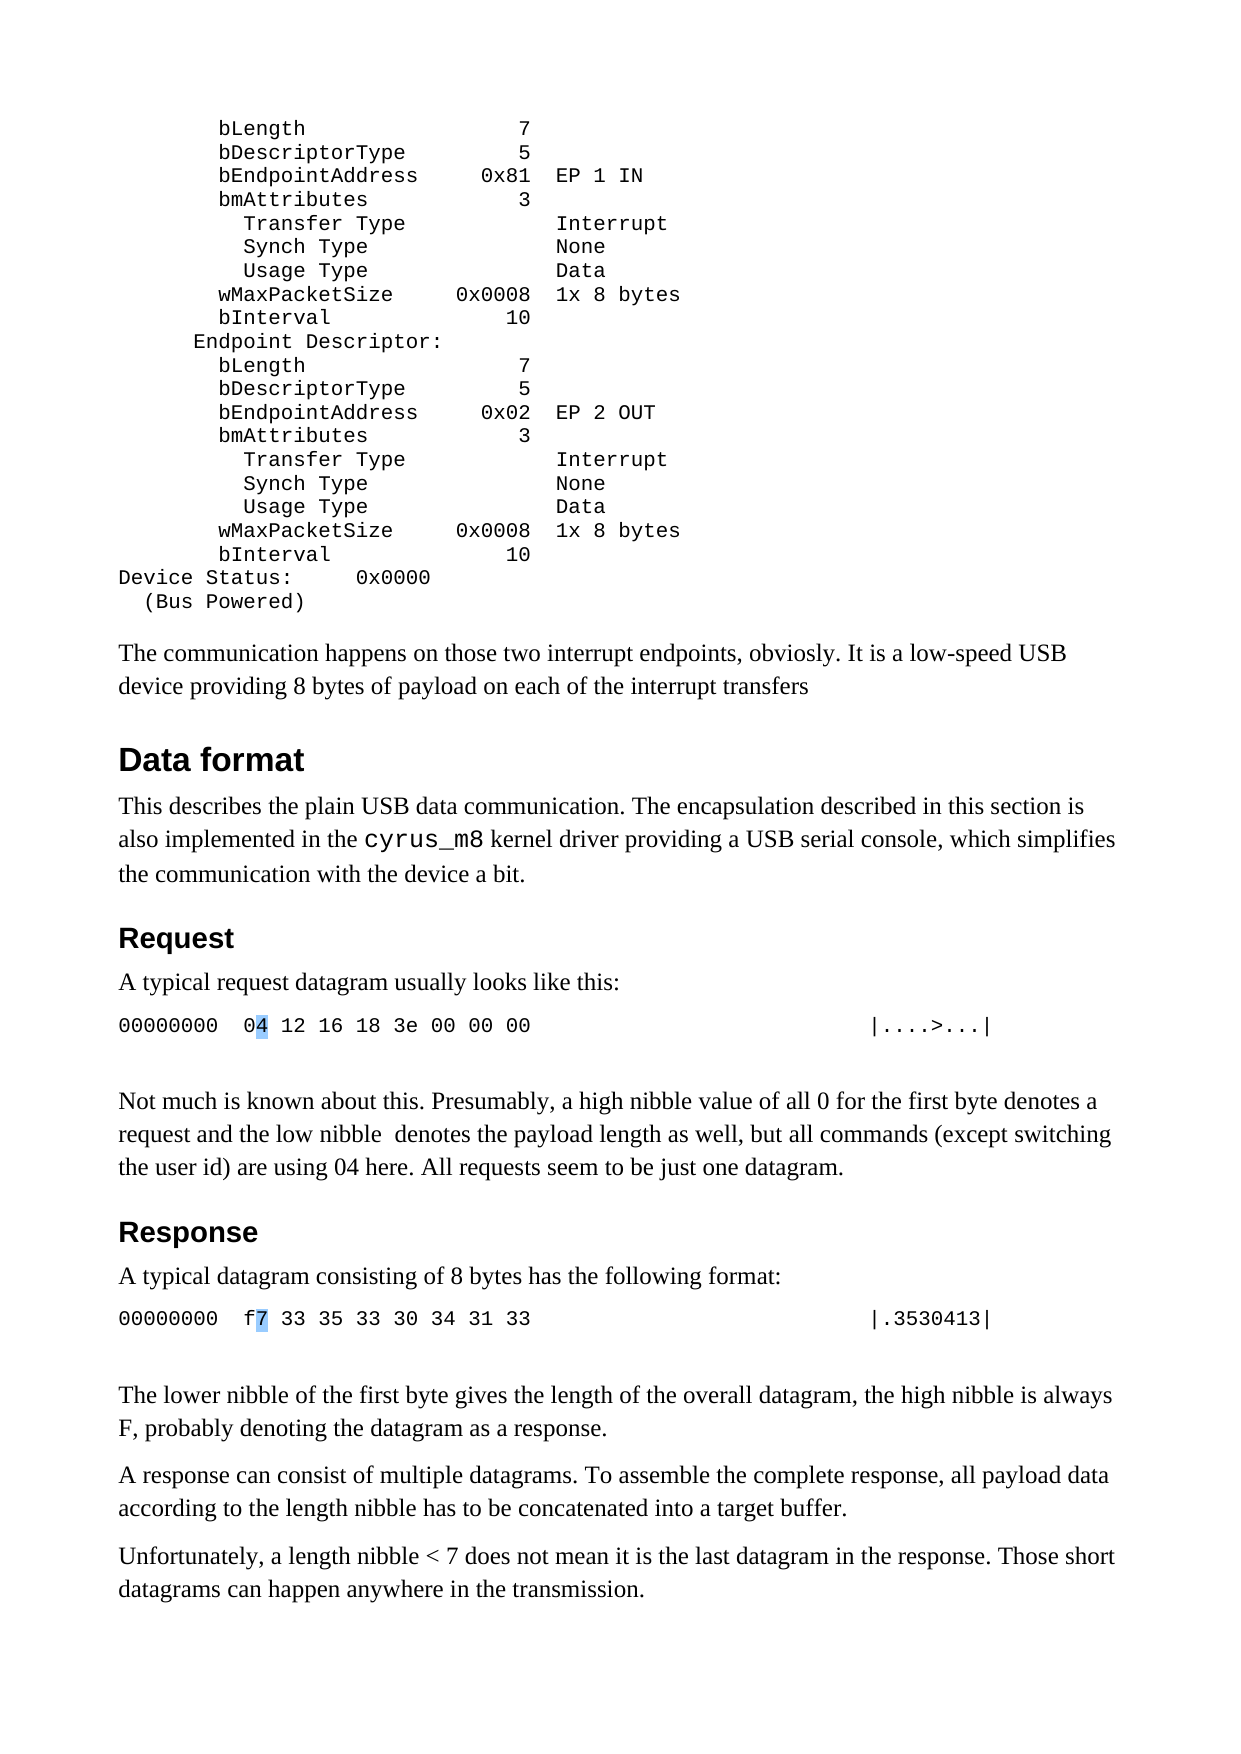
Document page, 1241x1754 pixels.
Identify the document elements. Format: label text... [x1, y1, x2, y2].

text bLength 7 [118, 354, 1122, 378]
text bLength 7 [118, 118, 1122, 142]
text Unfortunately, a length nibble < 7 does not mean it is the last datagram in the response. Those short datagrams can happen anywhere in the transmission. [118, 1541, 1122, 1603]
text This describes the plain USB data communication. The encapsulation described in this section is also implemented in the cyrus_m8 kernel driver providing a USB serial console, which simplifies the communication with the device a bit. [118, 791, 1122, 888]
subtitle Data format [118, 740, 1122, 778]
subtitle Request [118, 921, 1122, 955]
text bInterval 10 [118, 544, 1122, 567]
text Not much is known about this. Presumably, a high nibble value of all 0 for the first byte denotes a request and the low nibble denotes the payload length as well, but all commands (except switching the user id) are using 04 here. All requests seem to be just one datagram. [118, 1086, 1122, 1181]
text The lower nibble of the first byte gives the length of the overall datagram, the high nibble is always F, probably denoting the datagram as a response. [118, 1380, 1122, 1441]
text A response can consist of multiple datagrams. To assemble the complete response, all payload data according to the length nibble has to be concatenated into a target buffer. [118, 1460, 1122, 1522]
text bDescriptorType 5 [118, 378, 1122, 402]
text A typical request datagram usually looks like this: [118, 967, 1122, 996]
text Transfer Type Interrupt [118, 213, 1122, 236]
text (Bus Powered) [118, 591, 1122, 615]
text Endpoint Descriptor: [118, 331, 1122, 354]
text Transfer Type Interrupt [118, 449, 1122, 473]
text 00000000 f7 33 35 33 30 34 31 33 |.3530413| [118, 1308, 1122, 1332]
text bmAttributes 3 [118, 426, 1122, 449]
text 00000000 04 12 16 18 3e 00 00 00 |....>...| [118, 1015, 1122, 1039]
text bDescriptorType 5 [118, 142, 1122, 165]
text Synch Type None [118, 473, 1122, 496]
text bInterval 10 [118, 307, 1122, 331]
text bEndpointAddress 0x02 EP 2 OUT [118, 402, 1122, 426]
text Synch Type None [118, 236, 1122, 260]
text bEndpointAddress 0x81 EP 1 IN [118, 165, 1122, 189]
text wMaxPacketSize 0x0008 1x 8 bytes [118, 284, 1122, 307]
text A typical datagram consisting of 8 bytes has the following format: [118, 1261, 1122, 1289]
text Device Status: 0x0000 [118, 567, 1122, 591]
text The communication happens on those two interrupt endpoints, obviosly. It is a low-speed USB device providing 8 bytes of payload on each of the interrupt transfers [118, 638, 1122, 700]
text bmAttributes 3 [118, 189, 1122, 213]
subtitle Response [118, 1214, 1122, 1248]
text Usage Type Data [118, 496, 1122, 520]
text wMaxPacketSize 0x0008 1x 8 bytes [118, 520, 1122, 544]
text Usage Type Data [118, 260, 1122, 284]
